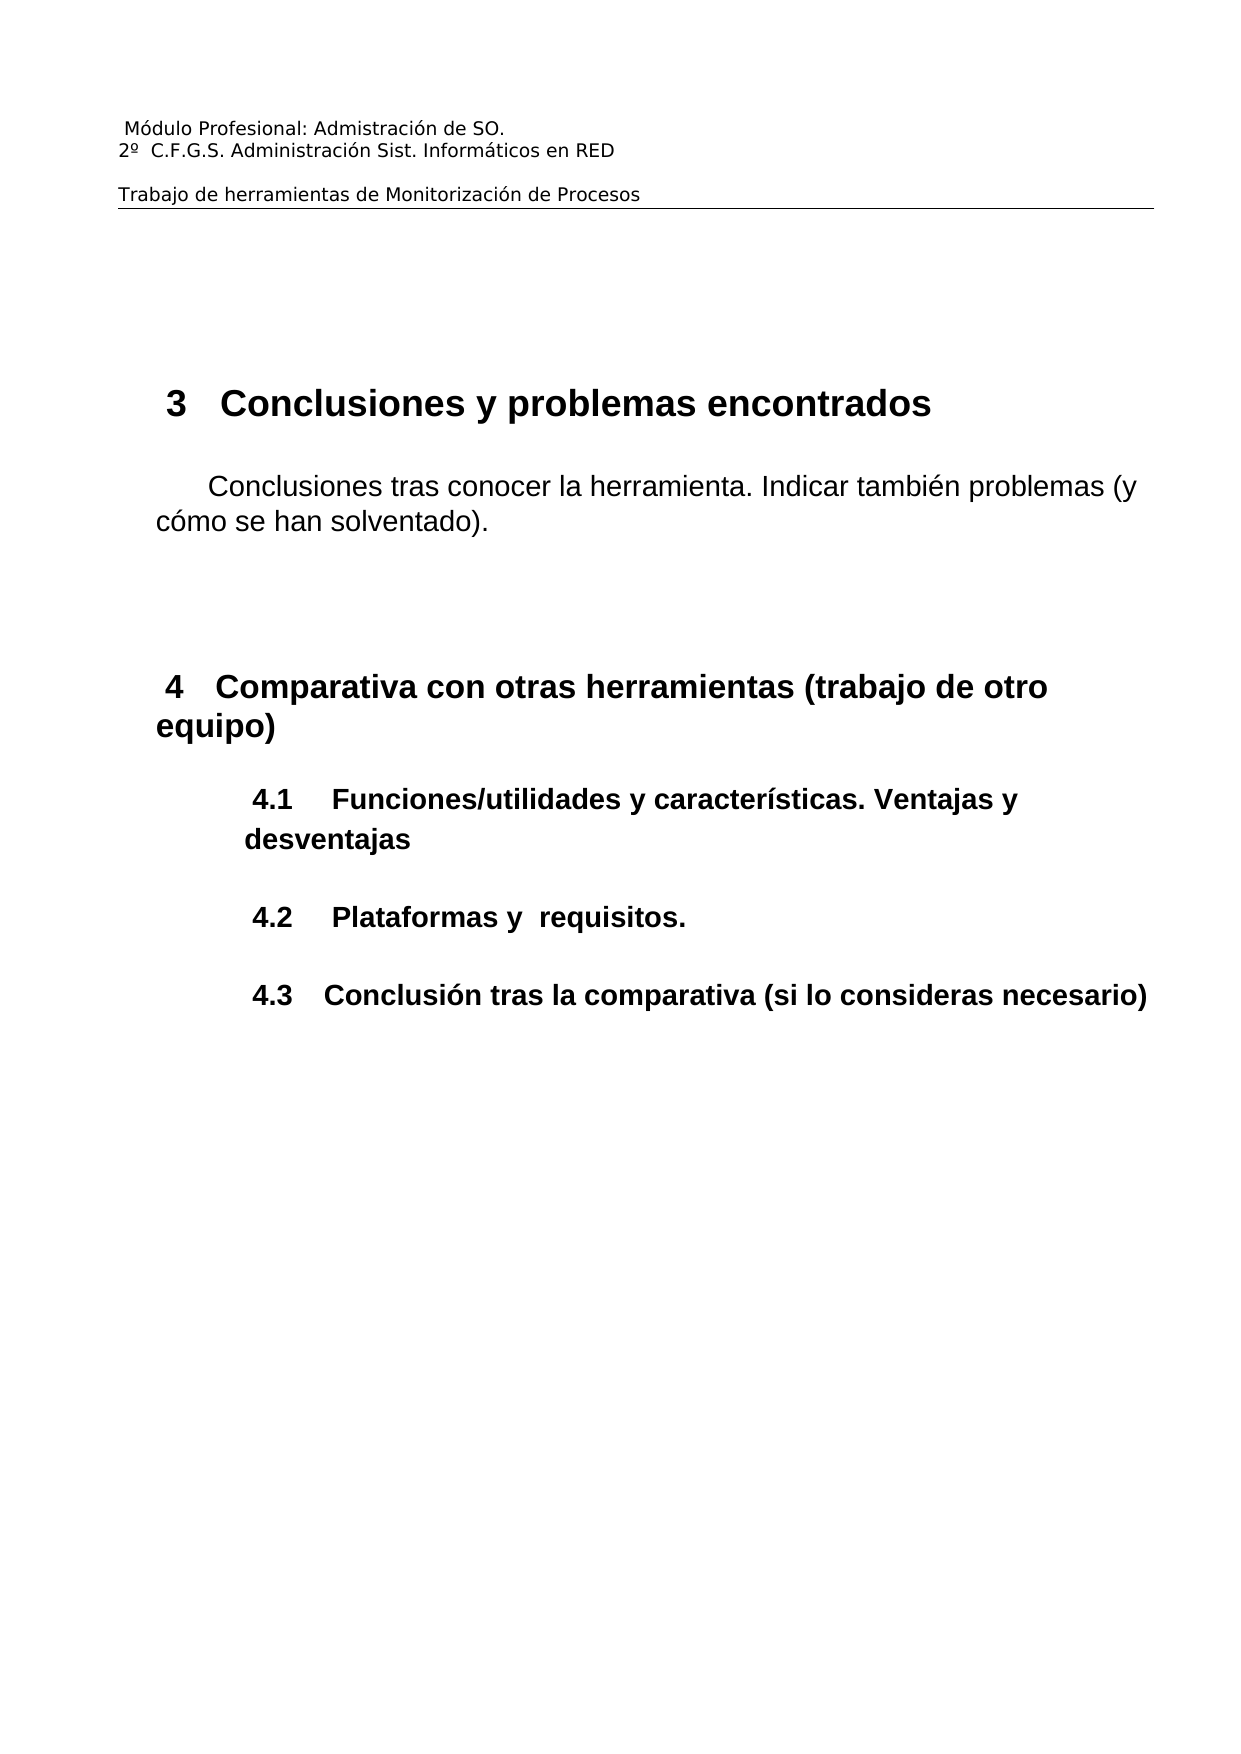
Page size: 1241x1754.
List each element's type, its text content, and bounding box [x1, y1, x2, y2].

subtitle Conclusiones tras conocer la herramienta. Indicar también problemas (y cómo se han solventado). [118, 461, 1154, 538]
subtitle Conclusiones y problemas encontrados [118, 381, 1154, 424]
subtitle Conclusión tras la comparativa (si lo consideras necesario) [207, 978, 1154, 1011]
subtitle Comparativa con otras herramientas (trabajo de otro equipo) [118, 668, 1154, 744]
subtitle Plataformas y requisitos. [207, 900, 1154, 933]
subtitle Funciones/utilidades y características. Ventajas y desventajas [207, 782, 1154, 856]
